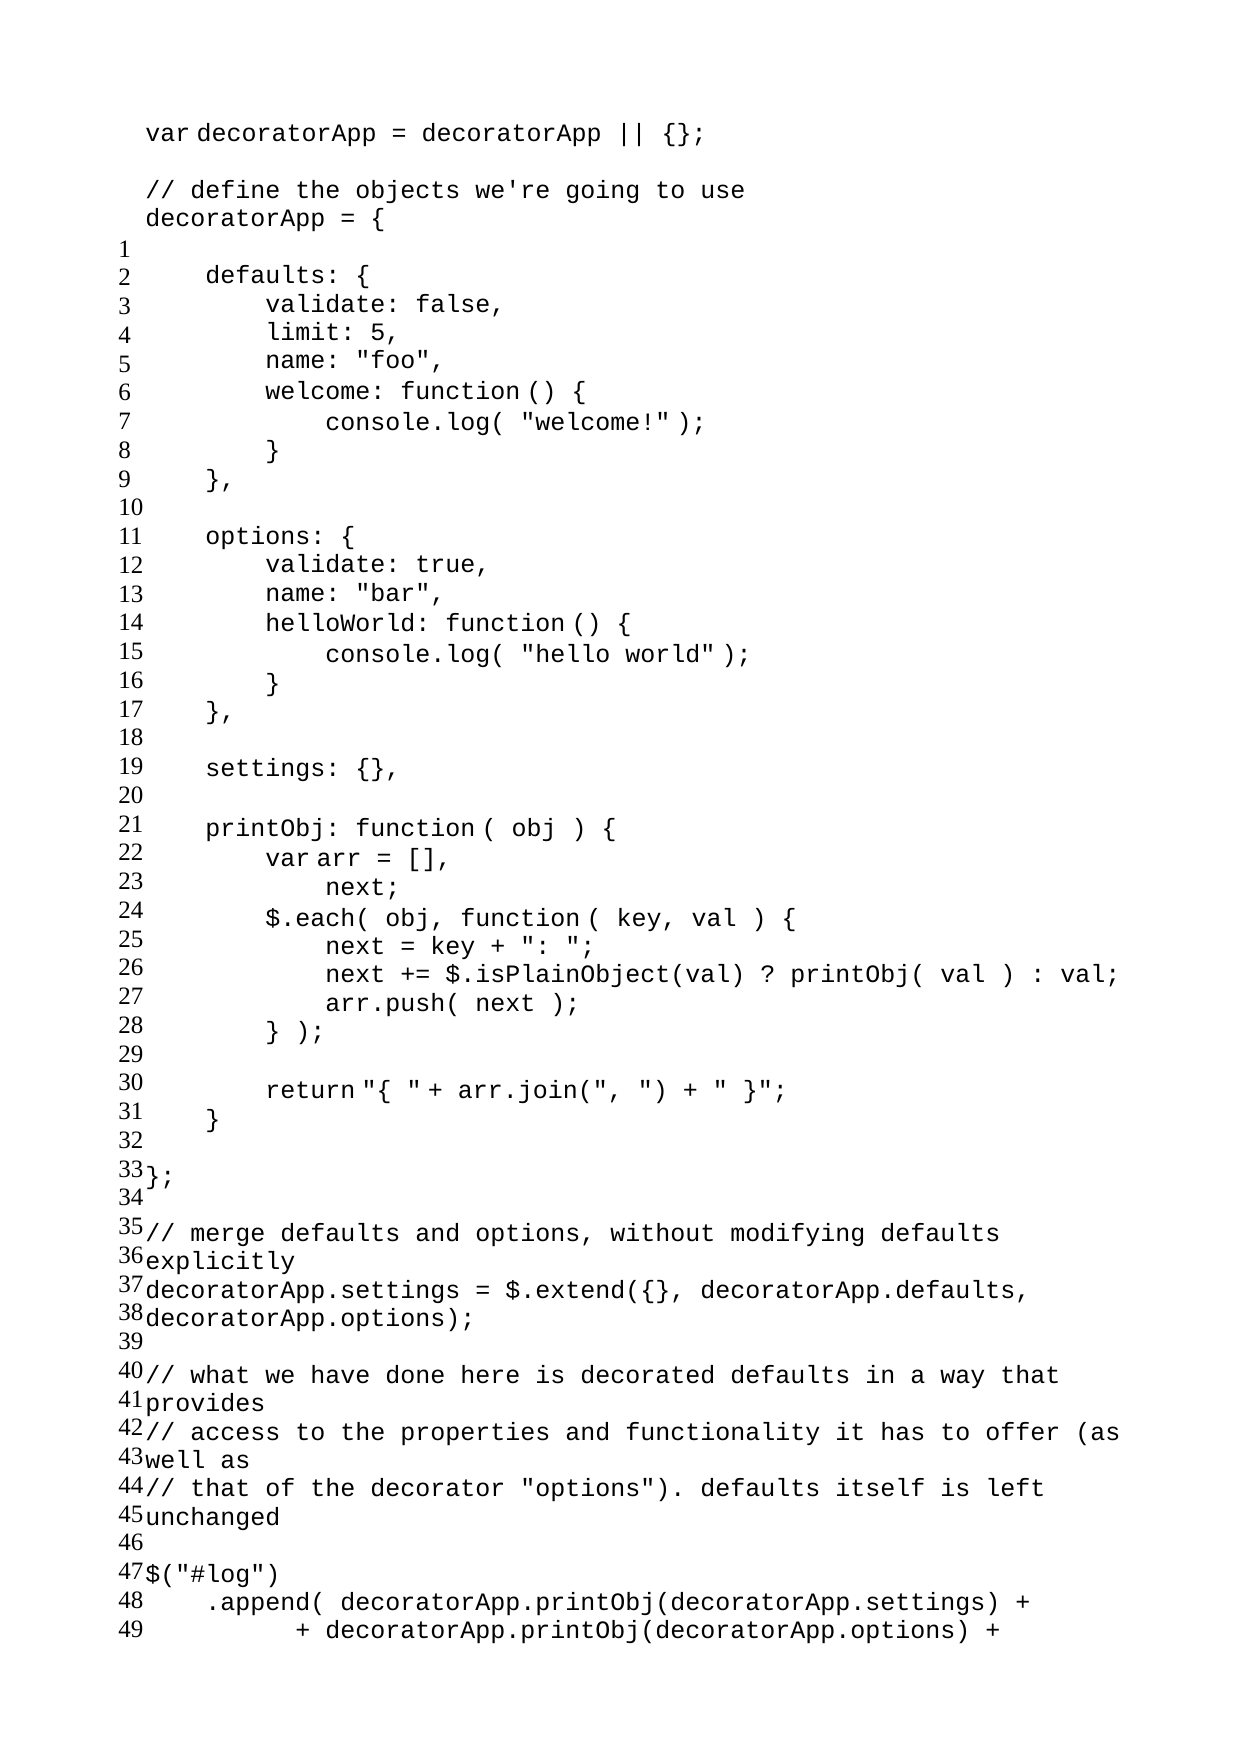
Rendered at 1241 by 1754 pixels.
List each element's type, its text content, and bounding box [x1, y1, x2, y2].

table_header var decoratorApp = decoratorApp || {}; // define the objects we're going to use decoratorApp = { defaults: { validate: false, limit: 5, name: "foo", welcome: function () { console.log( "welcome!" ); } }, options: { validate: true, name: "bar", helloWorld: function () { console.log( "hello world" ); } }, settings: {}, printObj: function ( obj ) { var arr = [], next; $.each( obj, function ( key, val ) { next = key + ": "; next += $.isPlainObject(val) ? printObj( val ) : val; arr.push( next ); } ); return "{ " + arr.join(", ") + " }"; } }; // merge defaults and options, without modifying defaults explicitly decoratorApp.settings = $.extend({}, decoratorApp.defaults, decoratorApp.options); // what we have done here is decorated defaults in a way that provides // access to the properties and functionality it has to offer (as well as // that of the decorator "options"). defaults itself is left unchanged $("#log") .append( decoratorApp.printObj(decoratorApp.settings) + + decoratorApp.printObj(decoratorApp.options) + + decoratorApp.printObj(decoratorApp.defaults)); // settings -- { validate: true, limit: 5, name: bar, welcome: function (){ console.log( "welcome!" ); }, // helloWorld: function (){ console.log( "hello world" ); } } // options -- { validate: true, name: bar, helloWorld: function (){ console.log( "hello world" ); } } // defaults -- { validate: false, limit: 5, name: foo, welcome: function (){ console.log("welcome!"); } } [145, 118, 1122, 1636]
table_header 1 2 3 4 5 6 7 8 9 10 11 12 13 14 15 16 17 18 19 20 21 22 23 24 25 26 27 28 29 30 31 32 33 34 35 36 37 38 39 40 41 42 43 44 45 46 47 48 49 50 51 52 53 54 [118, 118, 145, 1636]
